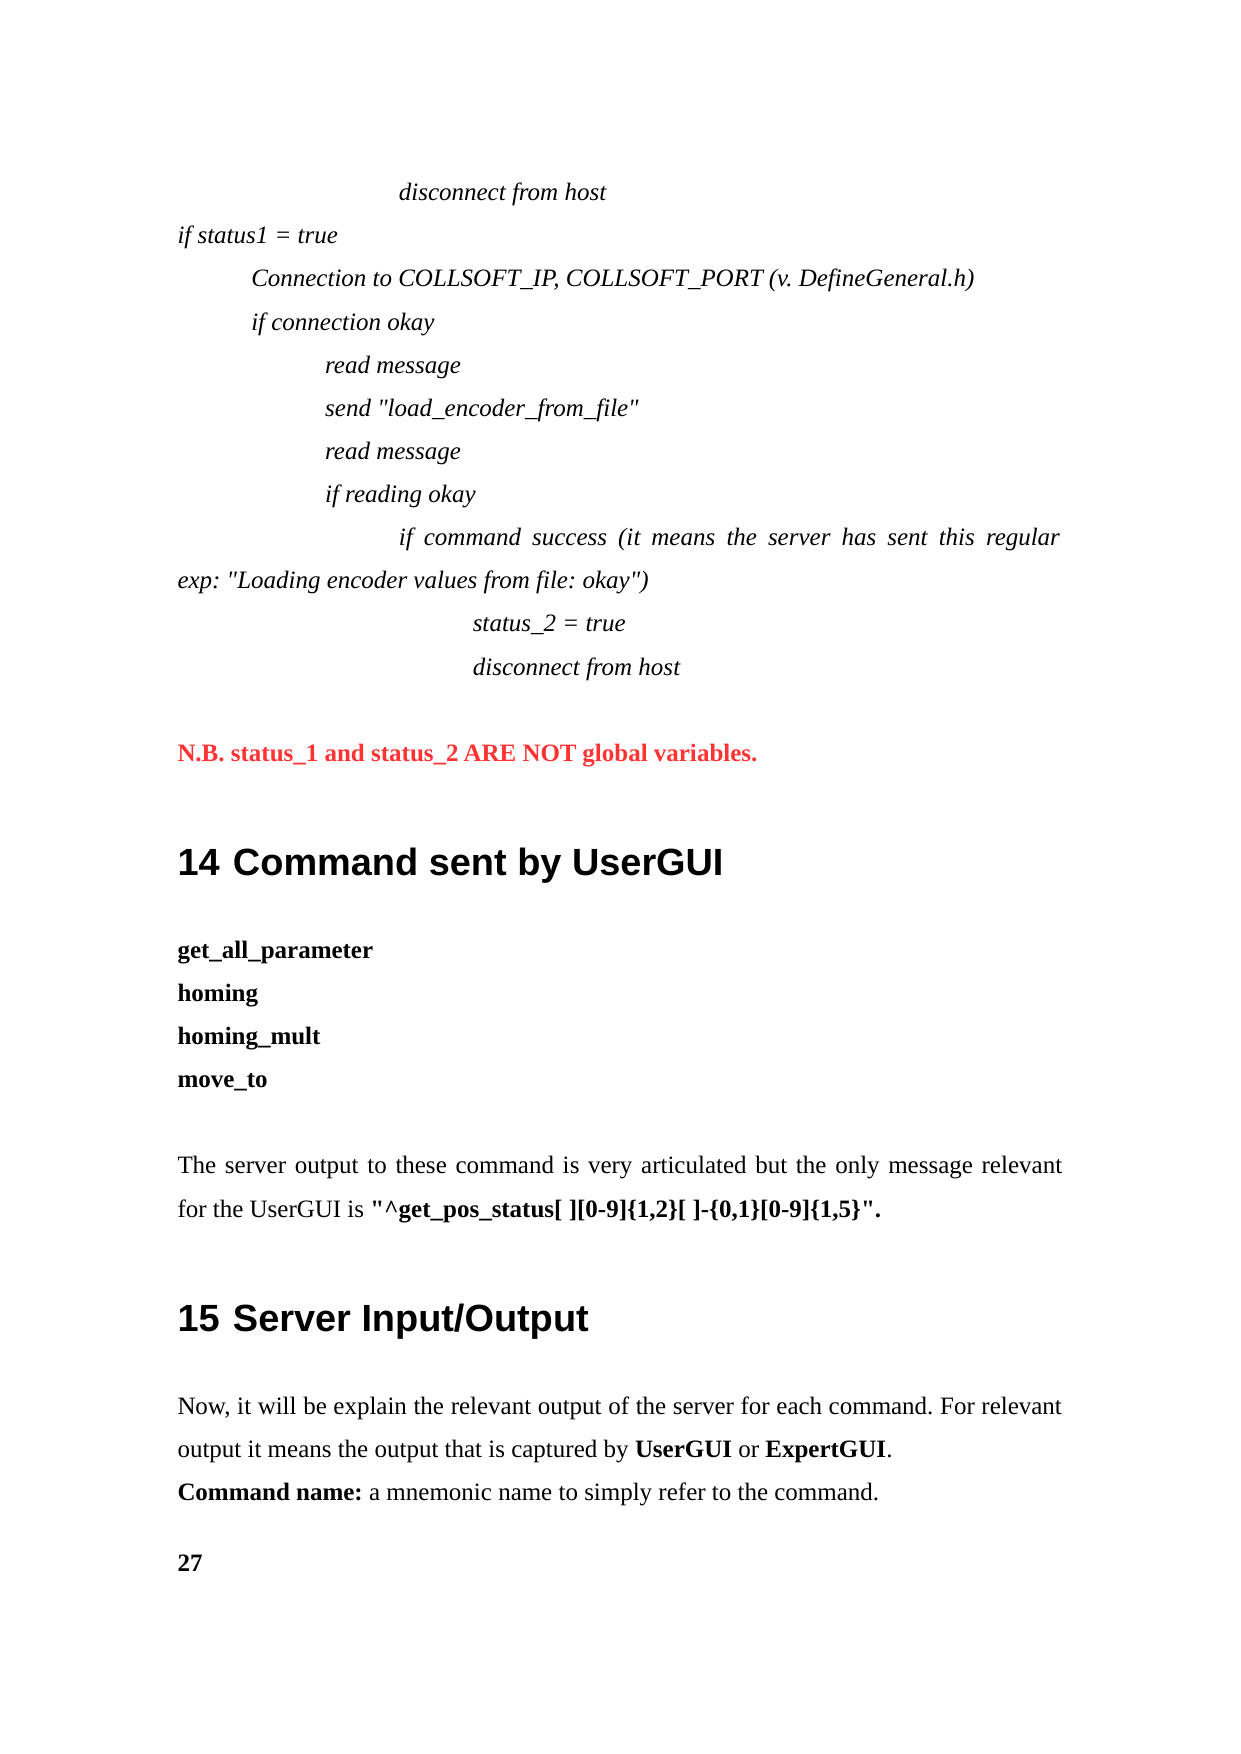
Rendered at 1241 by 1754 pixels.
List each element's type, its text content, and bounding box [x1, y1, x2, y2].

subtitle Server Input/Output [177, 1296, 1063, 1339]
text The server output to these command is very articulated but the only message relevant for the UserGUI is "^get_pos_status[ ][0-9]{1,2}[ ]-{0,1}[0-9]{1,5}". [177, 1151, 1063, 1222]
text if connection okay [177, 307, 1063, 335]
text if status1 = true [177, 220, 1063, 249]
text status_2 = true [177, 608, 1063, 637]
text Now, it will be explain the relevant output of the server for each command. For relevant output it means the output that is captured by UserGUI or ExpertGUI. [177, 1391, 1063, 1463]
text move_to [177, 1064, 1063, 1093]
text disconnect from host [177, 652, 1063, 680]
subtitle Command sent by UserGUI [177, 840, 1063, 884]
text homing [177, 978, 1063, 1007]
text N.B. status_1 and status_2 ARE NOT global variables. [177, 738, 1063, 767]
text homing_mult [177, 1021, 1063, 1050]
text Connection to COLLSOFT_IP, COLLSOFT_PORT (v. DefineGeneral.h) [177, 263, 1063, 292]
text Command name: a mnemonic name to simply refer to the command. [177, 1477, 1063, 1506]
text disconnect from host [177, 177, 1063, 206]
text if command success (it means the server has sent this regular exp: "Loading encoder values from file: okay") [177, 522, 1063, 594]
text get_all_parameter [177, 935, 1063, 964]
text if reading okay [177, 479, 1063, 508]
text read message [177, 350, 1063, 378]
text send "load_encoder_from_file" [177, 393, 1063, 422]
text read message [177, 436, 1063, 465]
